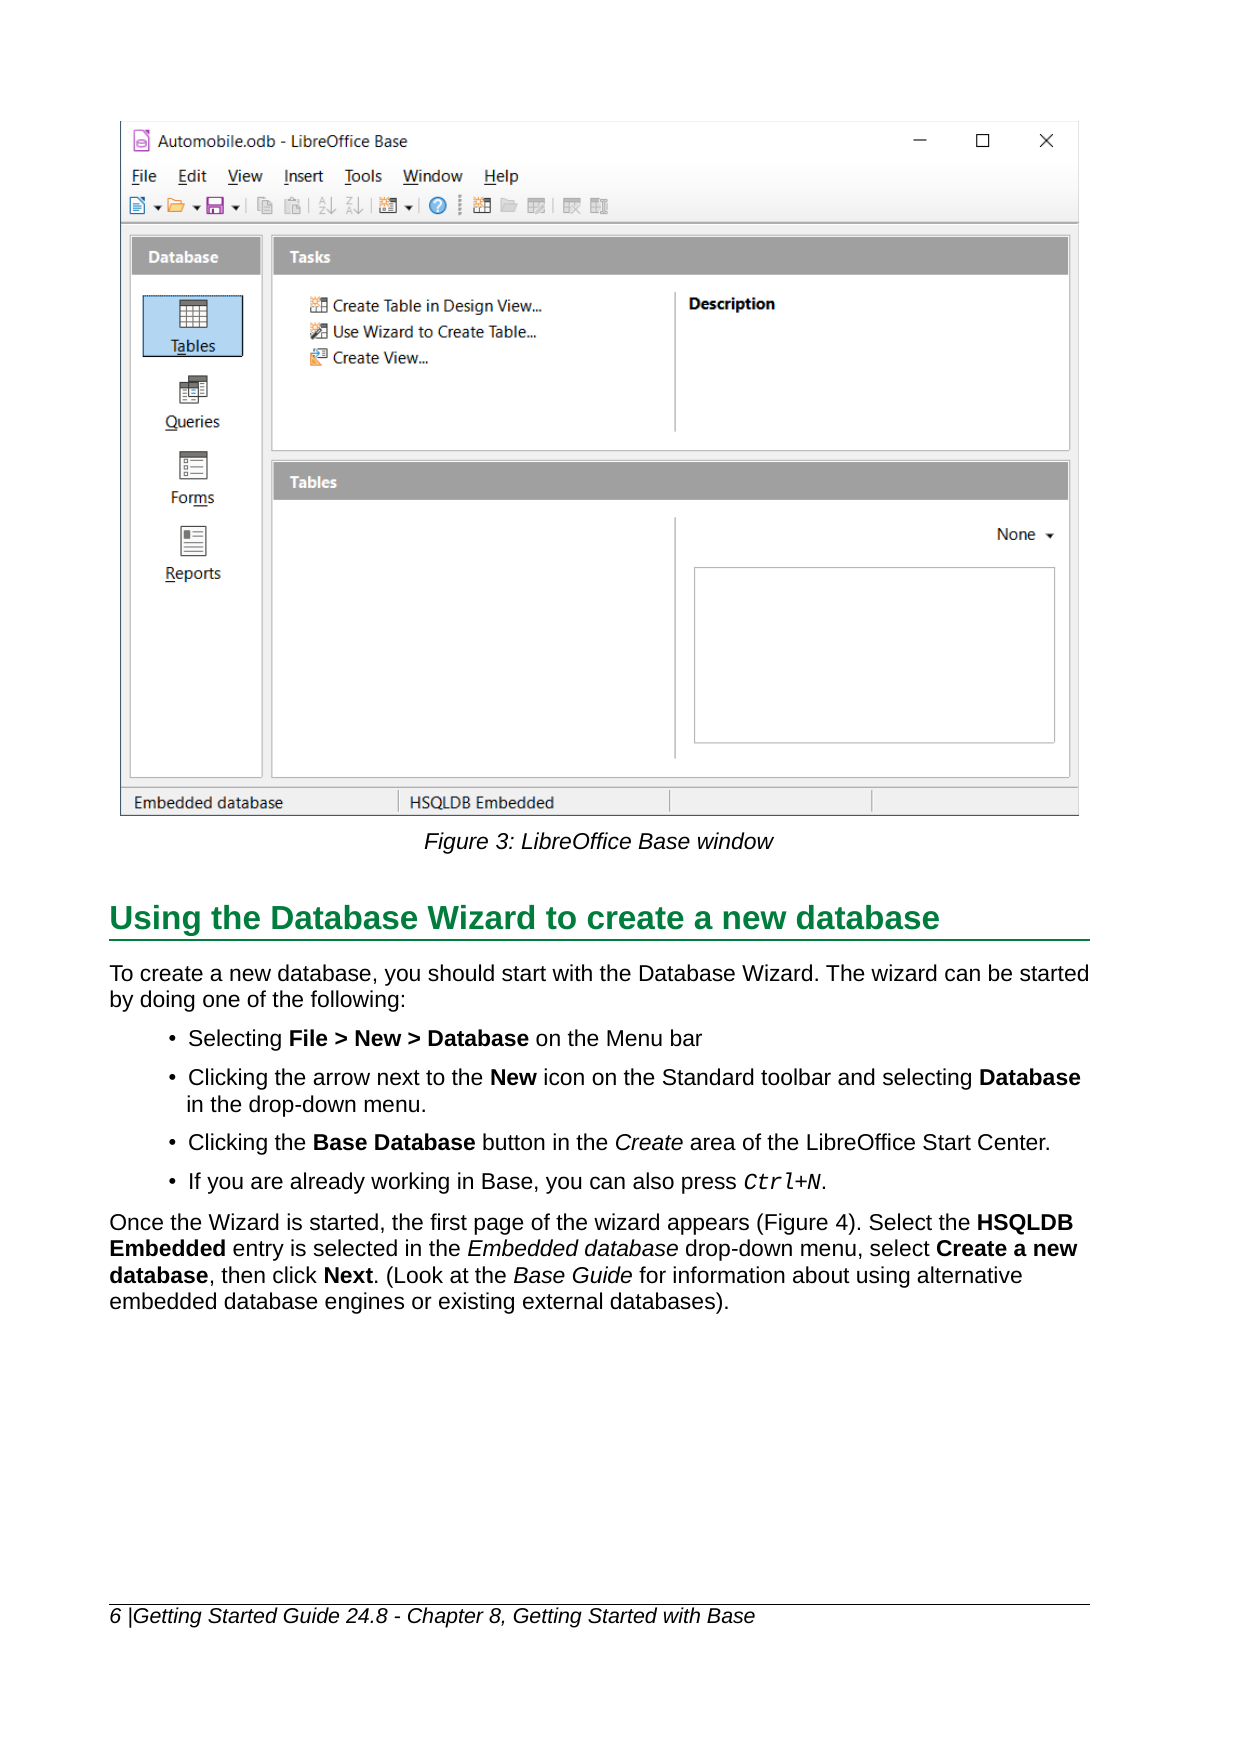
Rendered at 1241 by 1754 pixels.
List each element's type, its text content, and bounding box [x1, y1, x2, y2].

list If you are already working in Base, you can also press Ctrl+N. [168, 1168, 1090, 1197]
list Clicking the arrow next to the New icon on the Standard toolbar and selecting Database in the drop-down menu. [168, 1064, 1090, 1117]
text To create a new database, you should start with the Database Wizard. The wizard can be started by doing one of the following: [109, 960, 1090, 1013]
list Selecting File > New > Database on the Menu bar [168, 1025, 1090, 1052]
subtitle Using the Database Wizard to create a new database [109, 898, 1090, 939]
list Clicking the Base Database button in the Create area of the LibreOffice Start Center. [168, 1129, 1090, 1156]
text Figure 3: LibreOffice Base window [120, 828, 1079, 854]
picture [120, 121, 1079, 816]
text Once the Wizard is started, the first page of the wizard appears (Figure 4). Select the HSQLDB Embedded entry is selected in the Embedded database drop-down menu, select Create a new database, then click Next. (Look at the Base Guide for information about using alternative embedded database engines or existing external databases). [109, 1209, 1090, 1314]
